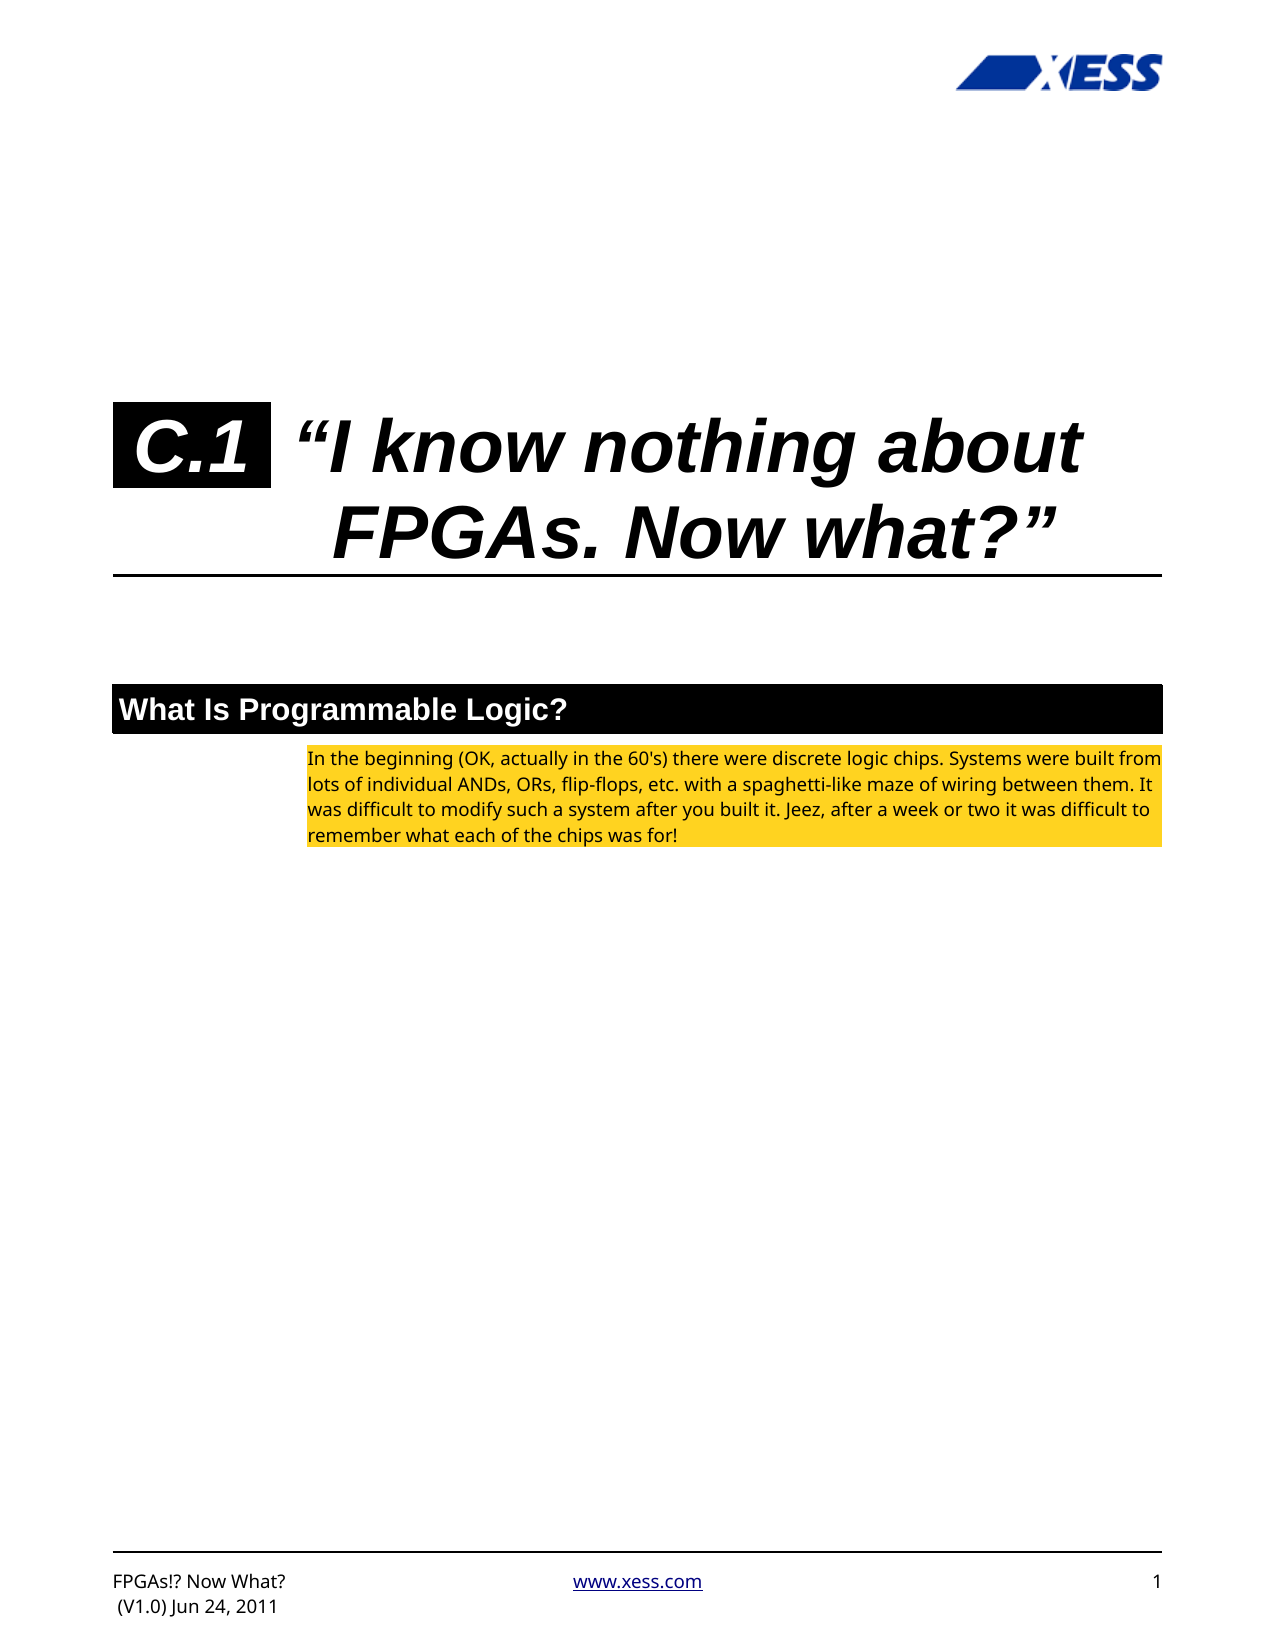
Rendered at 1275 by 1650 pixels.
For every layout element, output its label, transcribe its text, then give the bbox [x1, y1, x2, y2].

subtitle What Is Programmable Logic? [114, 686, 1162, 733]
picture [955, 54, 1163, 91]
text In the beginning (OK, actually in the 60's) there were discrete logic chips. Systems were built from lots of individual ANDs, ORs, flip-flops, etc. with a spaghetti-like maze of wiring between them. It was difficult to modify such a system after you built it. Jeez, after a week or two it was difficult to remember what each of the chips was for! [307, 745, 1162, 847]
subtitle “I know nothing about FPGAs. Now what?” [112, 402, 1162, 577]
